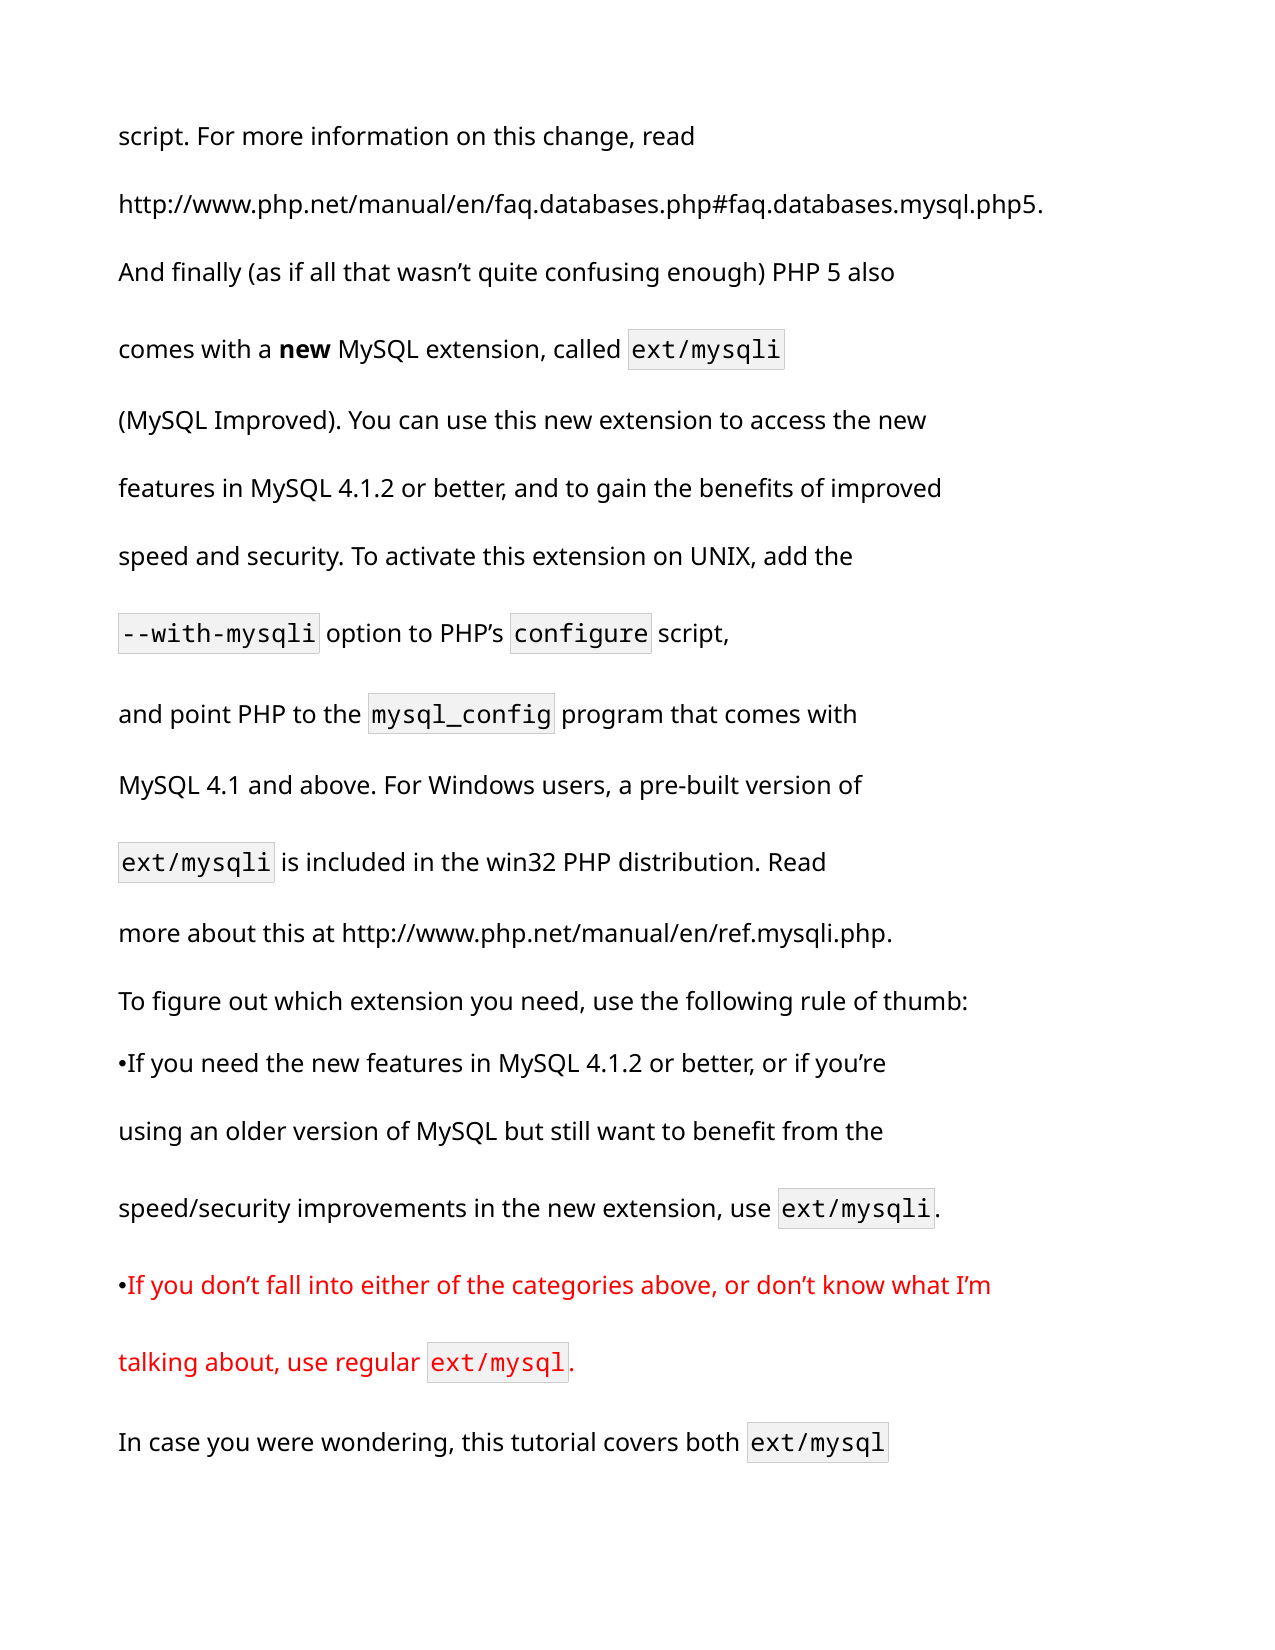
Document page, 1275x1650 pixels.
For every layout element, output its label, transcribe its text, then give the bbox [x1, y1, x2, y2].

text In case you were wondering, this tutorial covers both [118, 1422, 747, 1462]
text To figure out which extension you need, use the following rule of thumb: [118, 984, 1157, 1018]
text script. For more information on this change, read http://www.php.net/manual/en/faq.databases.php#faq.databases.mysql.php5. [118, 118, 1157, 220]
text ext/mysql [748, 1423, 888, 1462]
list If you don’t fall into either of the categories above, or don’t know what I’m talking about, use regular ext/mysql. [118, 1268, 1157, 1382]
list If you need the new features in MySQL 4.1.2 or better, or if you’re using an older version of MySQL but still want to benefit from the speed/security improvements in the new extension, use ext/mysqli. [118, 1045, 1157, 1228]
text And finally (as if all that wasn’t quite confusing enough) PHP 5 also comes with a new MySQL extension, called ext/mysqli (MySQL Improved). You can use this new extension to access the new features in MySQL 4.1.2 or better, and to gain the benefits of improved speed and security. To activate this extension on UNIX, add the --with-mysqli option to PHP’s configure script, and point PHP to the mysql_config program that comes with MySQL 4.1 and above. For Windows users, a pre-built version of ext/mysqli is included in the win32 PHP distribution. Read more about this at http://www.php.net/manual/en/ref.mysqli.php. [118, 254, 1157, 950]
text [889, 1422, 1157, 1462]
